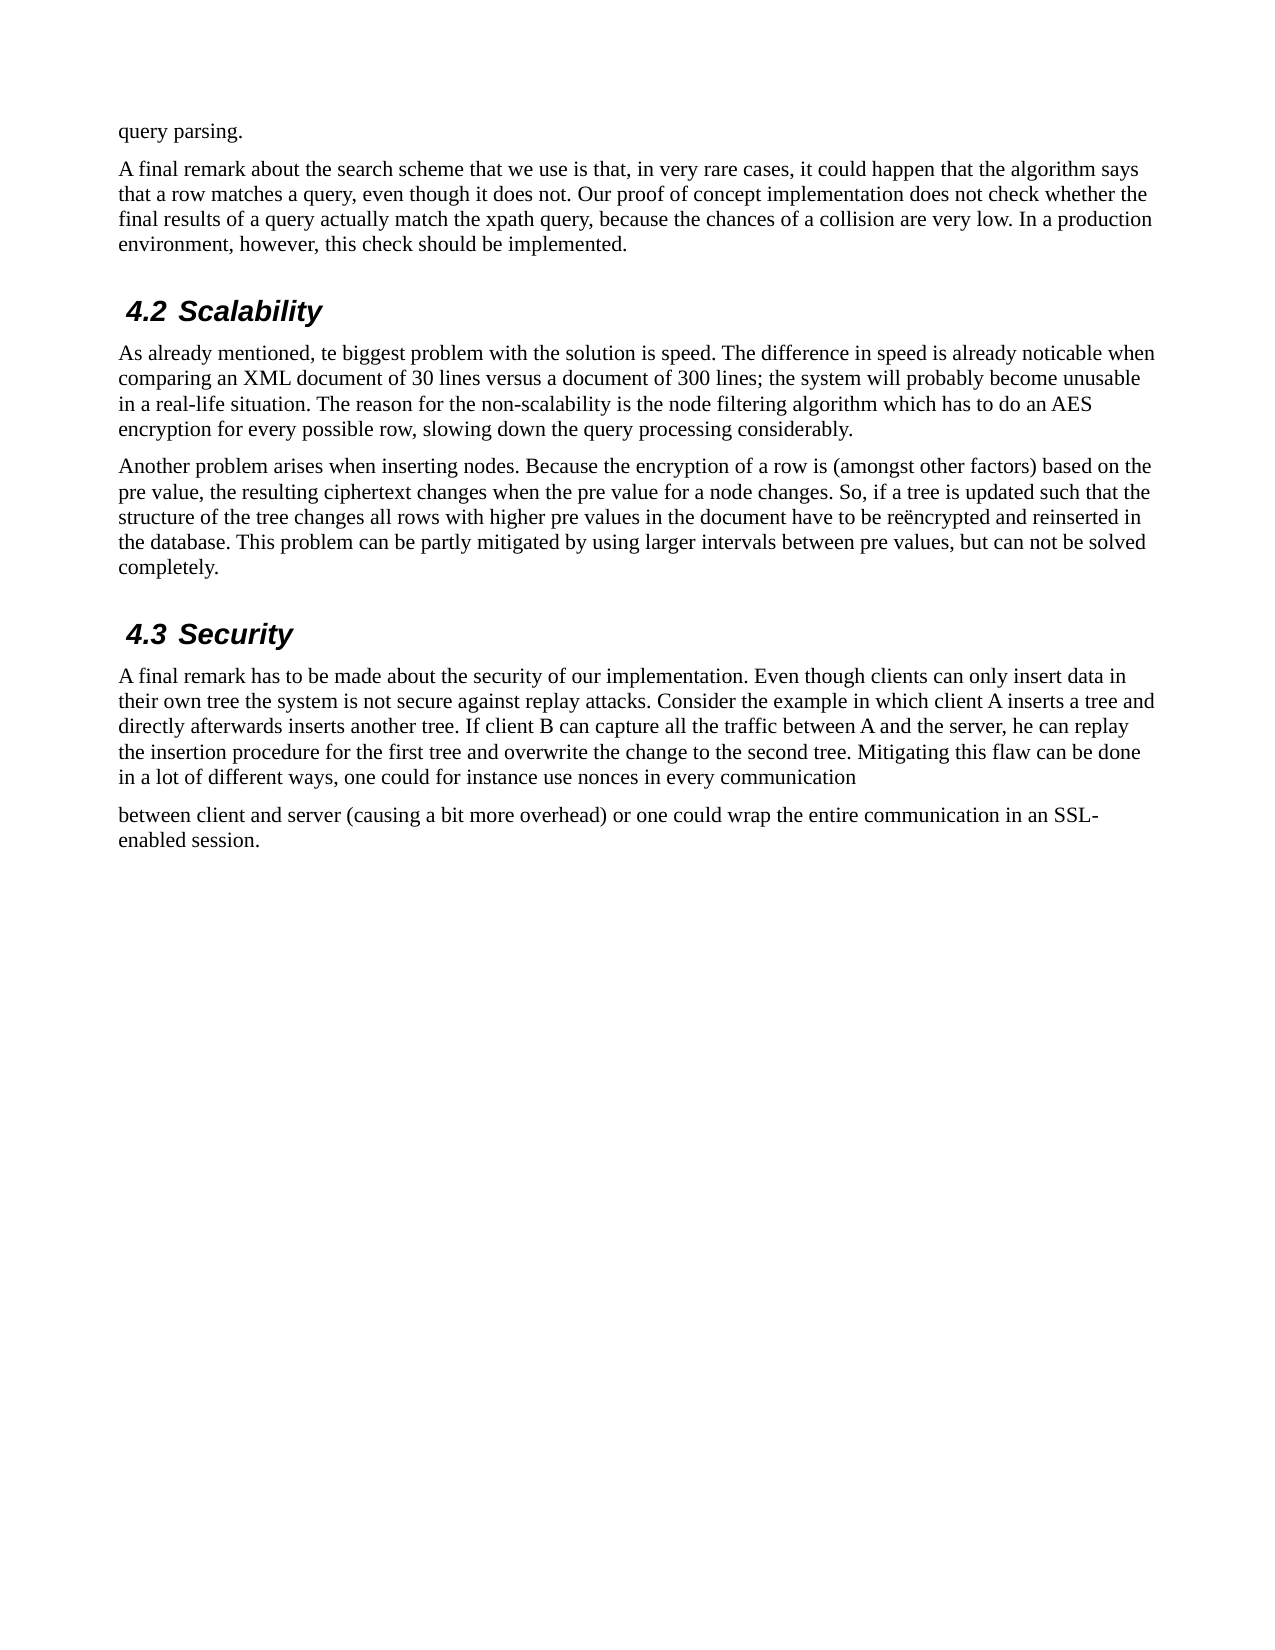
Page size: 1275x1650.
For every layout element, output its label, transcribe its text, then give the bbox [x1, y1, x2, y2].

text A final remark about the search scheme that we use is that, in very rare cases, it could happen that the algorithm says that a row matches a query, even though it does not. Our proof of concept implementation does not check whether the final results of a query actually match the xpath query, because the chances of a collision are very low. In a production environment, however, this check should be implemented. [118, 156, 1157, 257]
subtitle Security [118, 617, 1157, 651]
text query parsing. [118, 118, 1157, 143]
text Another problem arises when inserting nodes. Because the encryption of a row is (amongst other factors) based on the pre value, the resulting ciphertext changes when the pre value for a node changes. So, if a tree is updated such that the structure of the tree changes all rows with higher pre values in the document have to be reëncrypted and reinserted in the database. This problem can be partly mitigated by using larger intervals between pre values, but can not be solved completely. [118, 453, 1157, 579]
text As already mentioned, te biggest problem with the solution is speed. The difference in speed is already noticable when comparing an XML document of 30 lines versus a document of 300 lines; the system will probably become unusable in a real-life situation. The reason for the non-scalability is the node filtering algorithm which has to do an AES encryption for every possible row, slowing down the query processing considerably. [118, 340, 1157, 441]
text A final remark has to be made about the security of our implementation. Even though clients can only insert data in their own tree the system is not secure against replay attacks. Consider the example in which client A inserts a tree and directly afterwards inserts another tree. If client B can capture all the traffic between A and the server, he can replay the insertion procedure for the first tree and overwrite the change to the second tree. Mitigating this flaw can be done in a lot of different ways, one could for instance use nonces in every communication [118, 663, 1157, 789]
text between client and server (causing a bit more overhead) or one could wrap the entire communication in an SSL-enabled session. [118, 802, 1157, 852]
subtitle Scalability [118, 294, 1157, 328]
